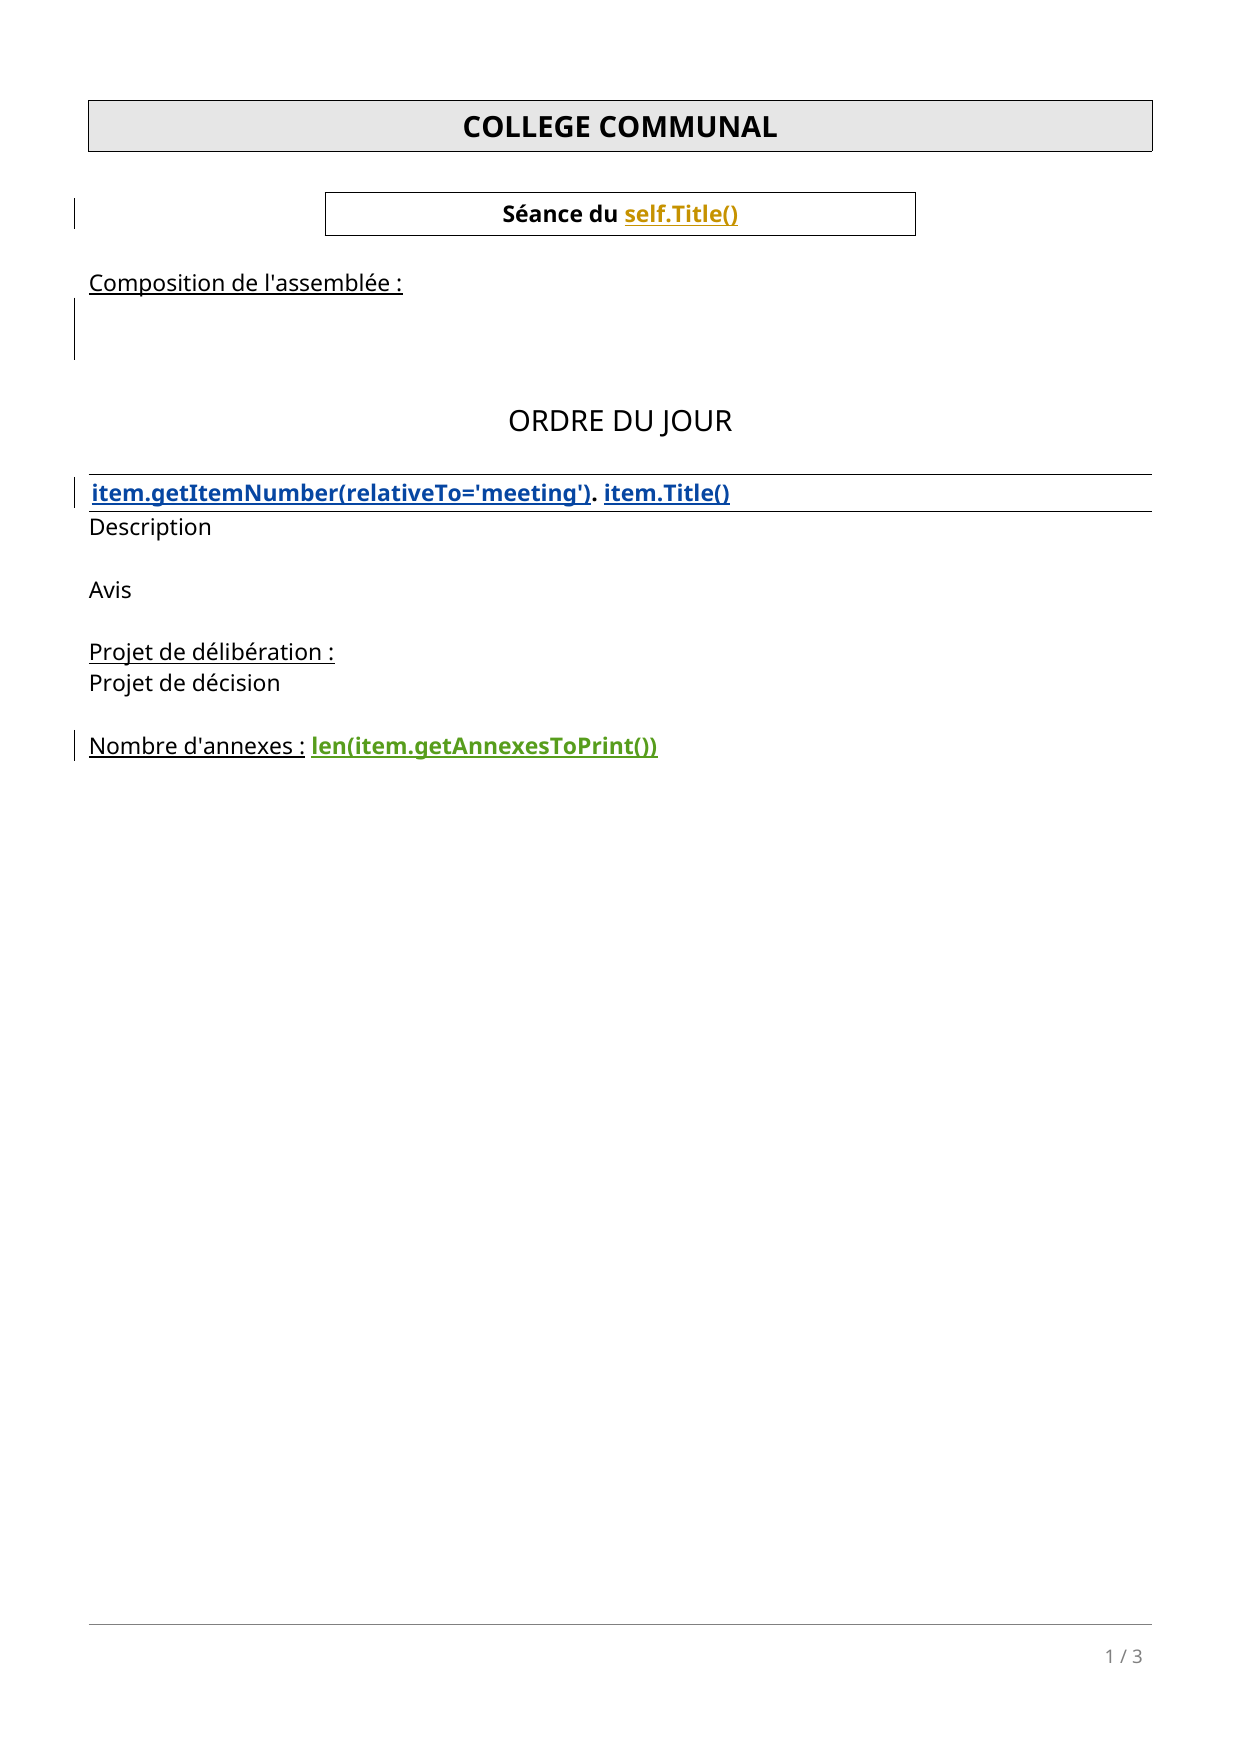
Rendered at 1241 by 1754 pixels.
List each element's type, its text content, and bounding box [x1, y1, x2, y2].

text Nombre d'annexes : len(item.getAnnexesToPrint()) [88, 730, 1152, 761]
text Description [88, 511, 1152, 542]
table_header Séance du self.Title() [326, 193, 915, 235]
text item.getItemNumber(relativeTo='meeting'). item.Title() [88, 475, 1152, 511]
text Projet de décision [88, 667, 1152, 699]
text Avis [88, 574, 1152, 605]
text Projet de délibération : [88, 636, 1152, 667]
table_header COLLEGE COMMUNAL [89, 101, 1152, 151]
text Composition de l'assemblée : [88, 266, 1152, 298]
text ORDRE DU JOUR [88, 360, 1152, 439]
